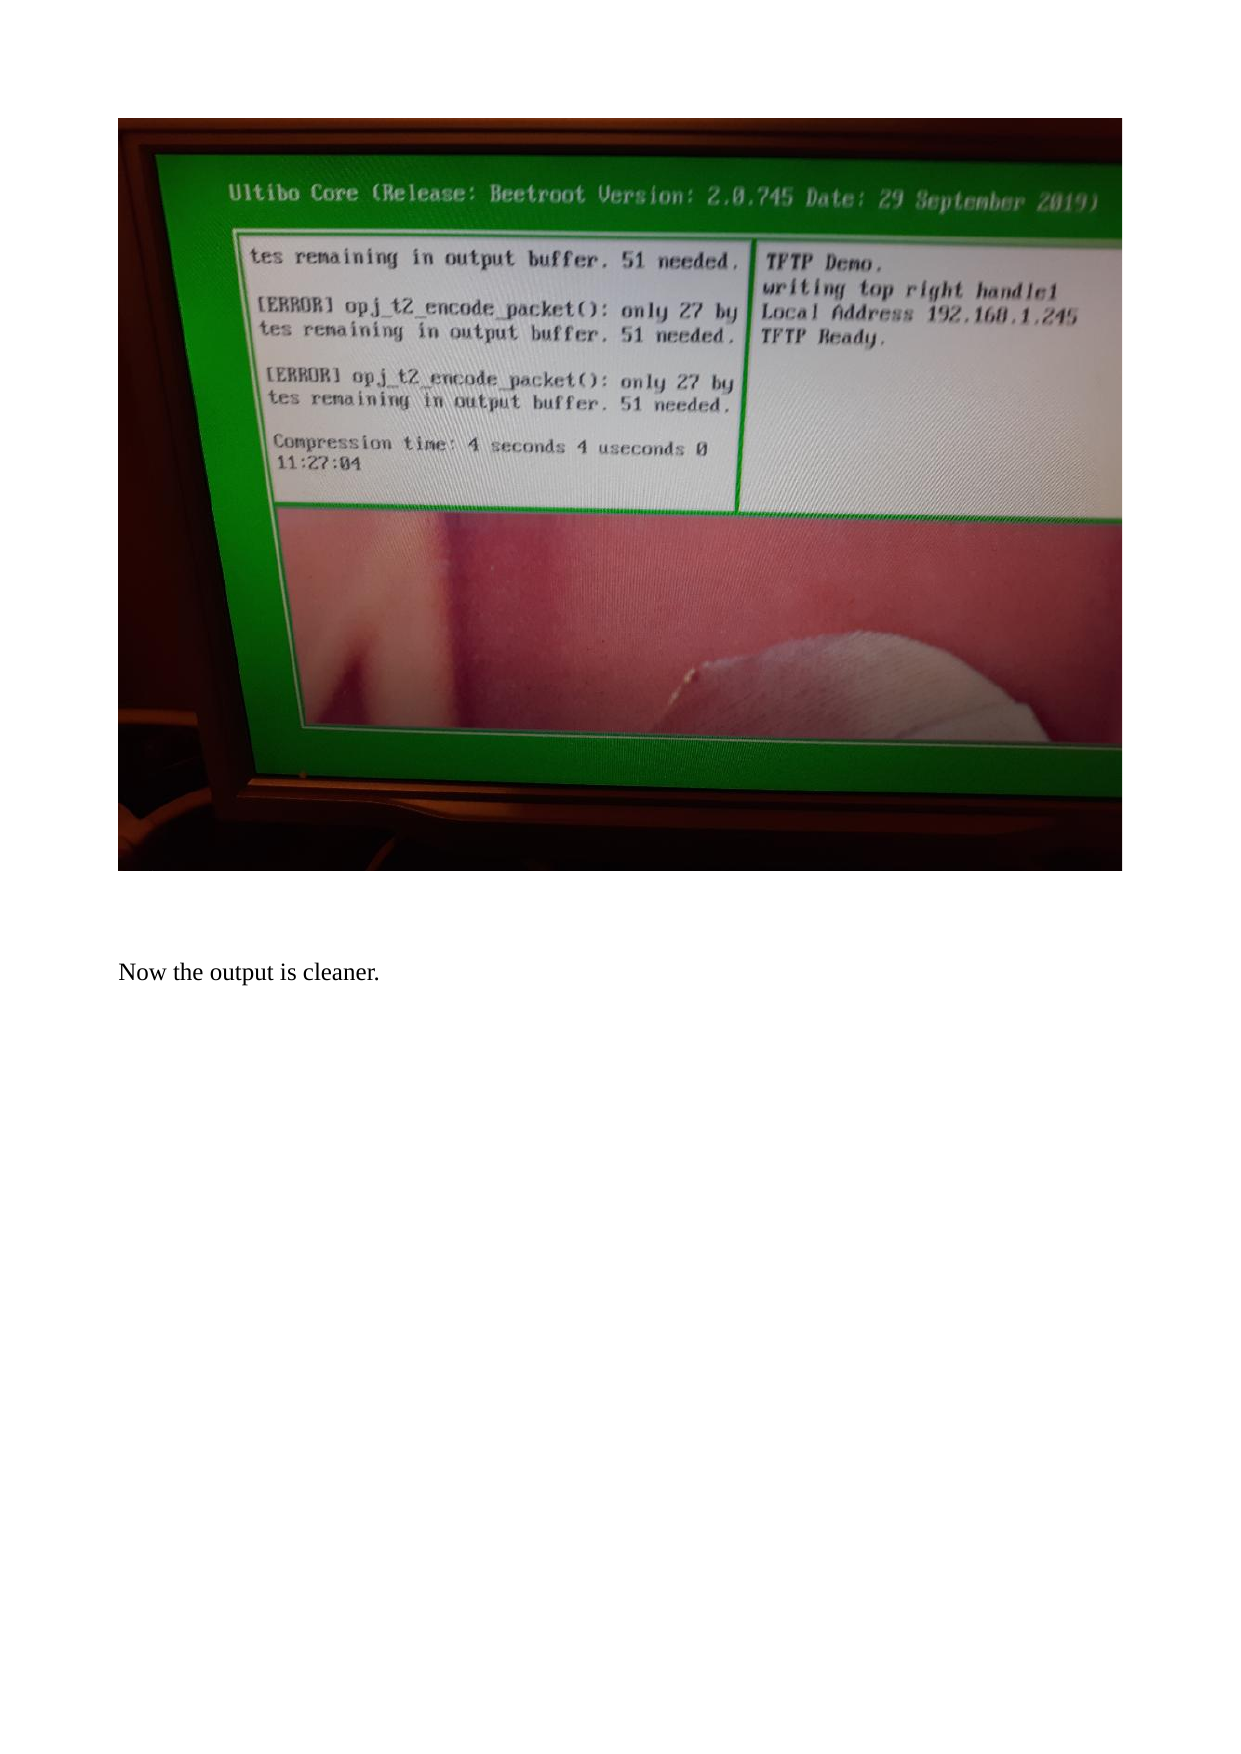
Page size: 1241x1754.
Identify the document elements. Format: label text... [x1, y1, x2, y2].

text Now the output is cleaner. [118, 957, 1122, 986]
picture [118, 118, 1123, 871]
